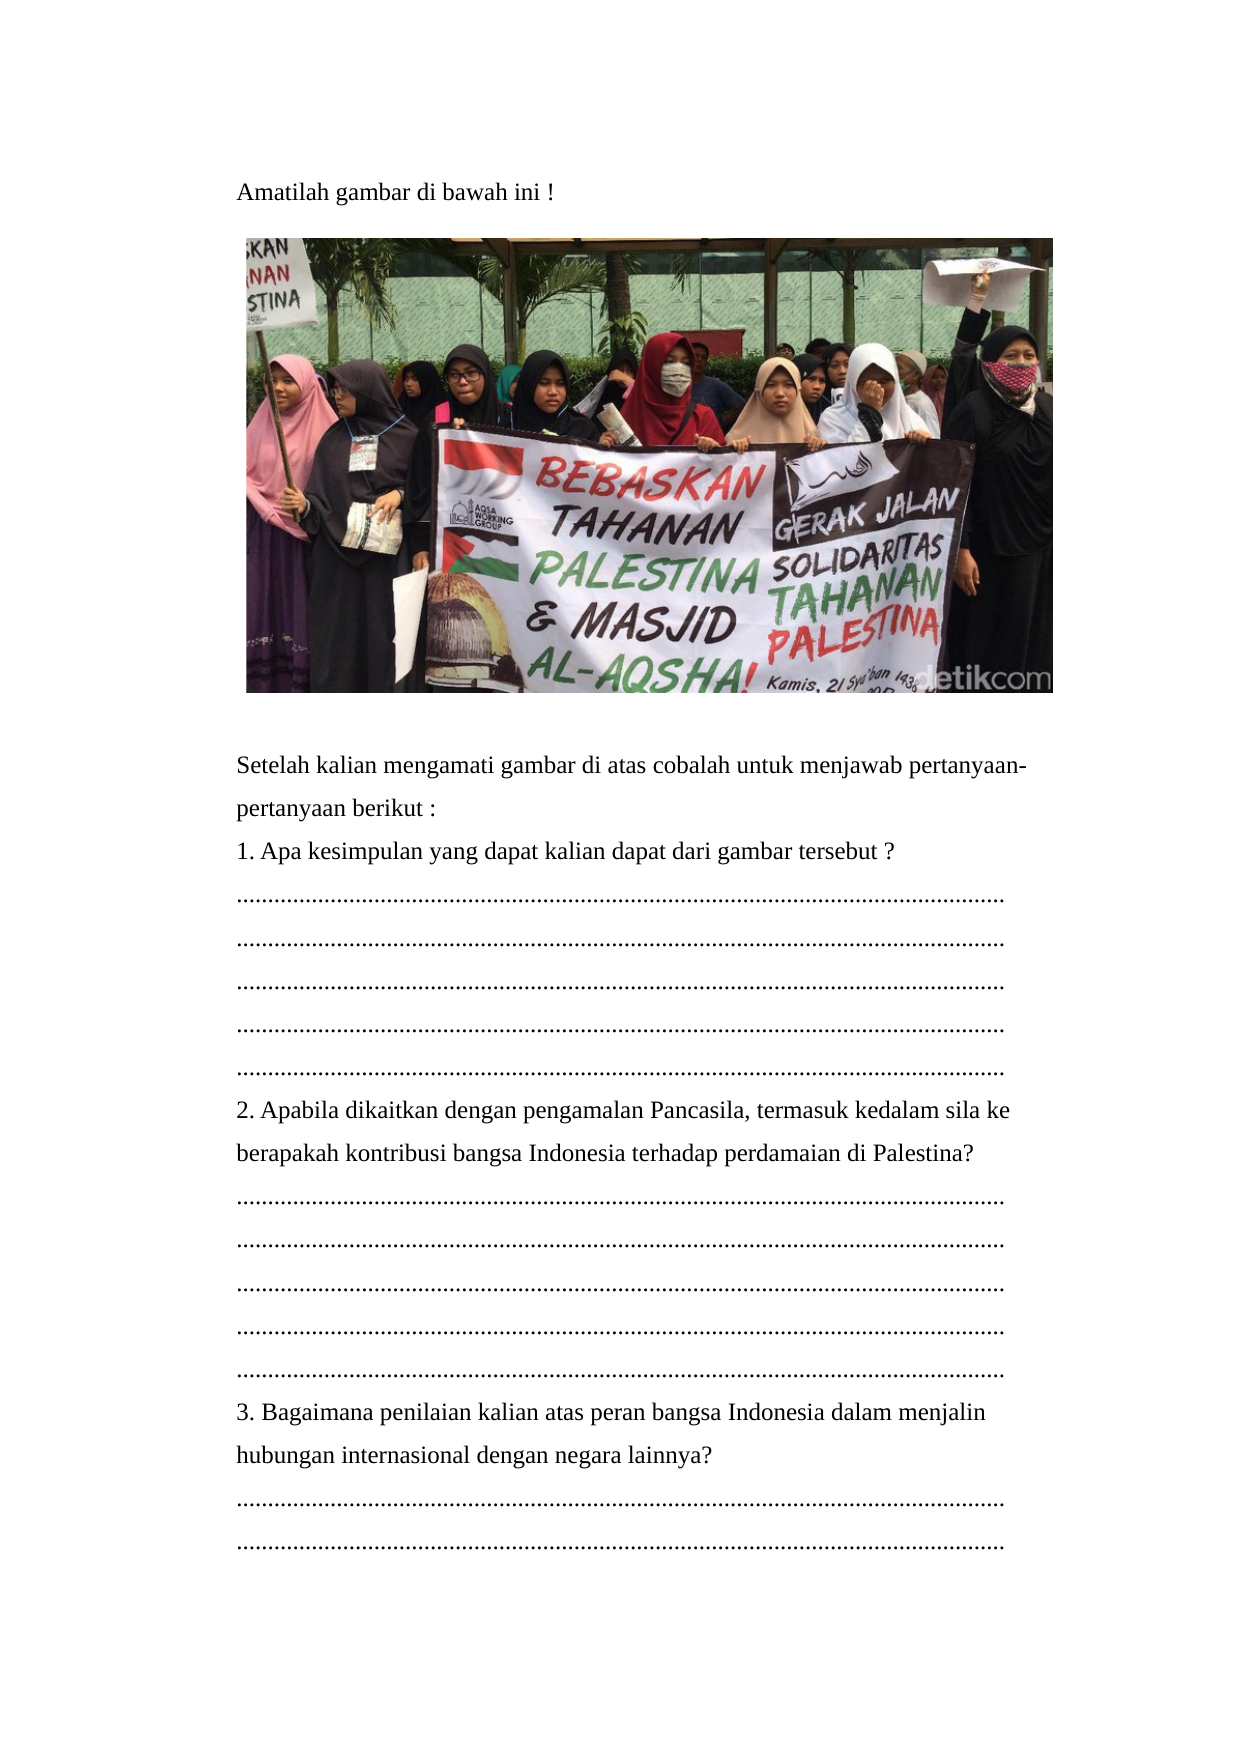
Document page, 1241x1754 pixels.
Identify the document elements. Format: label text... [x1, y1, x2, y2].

text 2. Apabila dikaitkan dengan pengamalan Pancasila, termasuk kedalam sila ke [236, 1095, 1063, 1124]
text ........................................................................................................................... [236, 1268, 1063, 1296]
text Amatilah gambar di bawah ini ! [236, 177, 1063, 206]
text hubungan internasional dengan negara lainnya? [236, 1440, 1063, 1469]
text ........................................................................................................................... [236, 879, 1063, 908]
picture [246, 238, 1053, 693]
text ........................................................................................................................... [236, 1009, 1063, 1038]
text 1. Apa kesimpulan yang dapat kalian dapat dari gambar tersebut ? [236, 836, 1063, 865]
text ........................................................................................................................... [236, 1483, 1063, 1512]
text Setelah kalian mengamati gambar di atas cobalah untuk menjawab pertanyaan-pertanyaan berikut : [236, 750, 1063, 822]
text 3. Bagaimana penilaian kalian atas peran bangsa Indonesia dalam menjalin [236, 1397, 1063, 1426]
text ........................................................................................................................... [236, 1224, 1063, 1253]
text ........................................................................................................................... [236, 966, 1063, 994]
text ........................................................................................................................... [236, 1052, 1063, 1081]
text ........................................................................................................................... [236, 923, 1063, 951]
text ........................................................................................................................... [236, 1181, 1063, 1210]
text ........................................................................................................................... [236, 1354, 1063, 1383]
text berapakah kontribusi bangsa Indonesia terhadap perdamaian di Palestina? [236, 1138, 1063, 1167]
text ........................................................................................................................... [236, 1311, 1063, 1339]
text ........................................................................................................................... [236, 1526, 1063, 1555]
